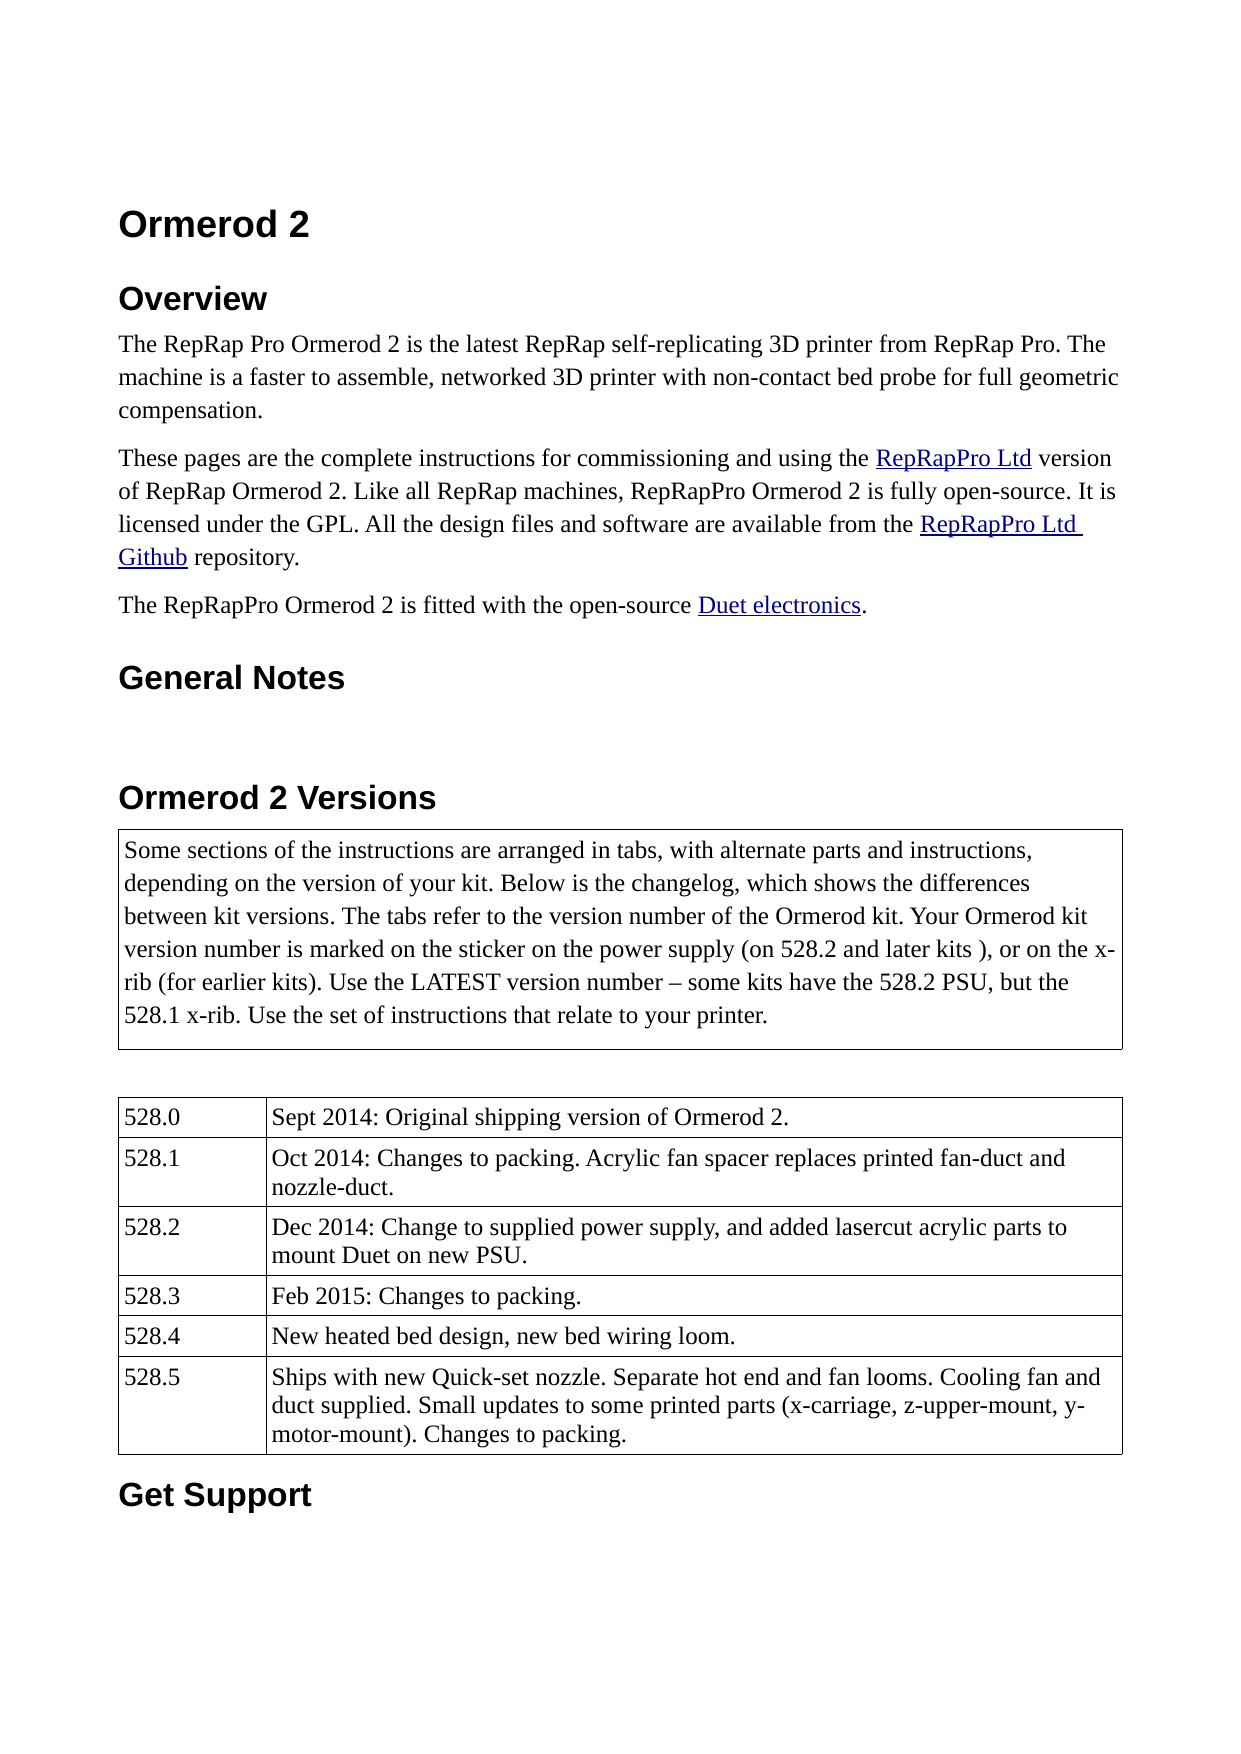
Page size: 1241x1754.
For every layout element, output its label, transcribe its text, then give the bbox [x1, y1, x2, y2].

table_header 528.0 [119, 1098, 266, 1137]
subtitle Ormerod 2 Versions [118, 778, 1122, 816]
table_header Sept 2014: Original shipping version of Ormerod 2. [267, 1098, 1122, 1137]
text The RepRap Pro Ormerod 2 is the latest RepRap self-replicating 3D printer from RepRap Pro. The machine is a faster to assemble, networked 3D printer with non-contact bed probe for full geometric compensation. [118, 329, 1122, 424]
text The RepRapPro Ormerod 2 is fitted with the open-source Duet electronics. [118, 590, 1122, 618]
table_cell New heated bed design, new bed wiring loom. [267, 1316, 1122, 1356]
subtitle General Notes [118, 658, 1122, 697]
table_cell 528.3 [119, 1276, 266, 1315]
table_cell 528.5 [119, 1357, 266, 1453]
table_cell Oct 2014: Changes to packing. Acrylic fan spacer replaces printed fan-duct and nozzle-duct. [267, 1138, 1122, 1206]
subtitle Get Support [118, 1474, 1122, 1513]
table_header Some sections of the instructions are arranged in tabs, with alternate parts and instructions, depending on the version of your kit. Below is the changelog, which shows the differences between kit versions. The tabs refer to the version number of the Ormerod kit. Your Ormerod kit version number is marked on the sticker on the power supply (on 528.2 and later kits ), or on the x-rib (for earlier kits). Use the LATEST version number – some kits have the 528.2 PSU, but the 528.1 x-rib. Use the set of instructions that relate to your printer. [119, 830, 1122, 1049]
subtitle Ormerod 2 [118, 201, 1122, 245]
table_cell 528.1 [119, 1138, 266, 1206]
text These pages are the complete instructions for commissioning and using the RepRapPro Ltd version of RepRap Ormerod 2. Like all RepRap machines, RepRapPro Ormerod 2 is fully open-source. It is licensed under the GPL. All the design files and software are available from the RepRapPro Ltd Github repository. [118, 443, 1122, 571]
table_cell Feb 2015: Changes to packing. [267, 1276, 1122, 1315]
subtitle Overview [118, 278, 1122, 317]
table_cell Dec 2014: Change to supplied power supply, and added lasercut acrylic parts to mount Duet on new PSU. [267, 1207, 1122, 1275]
table_cell Ships with new Quick-set nozzle. Separate hot end and fan looms. Cooling fan and duct supplied. Small updates to some printed parts (x-carriage, z-upper-mount, y-motor-mount). Changes to packing. [267, 1357, 1122, 1453]
table_cell 528.4 [119, 1316, 266, 1356]
table_cell 528.2 [119, 1207, 266, 1275]
